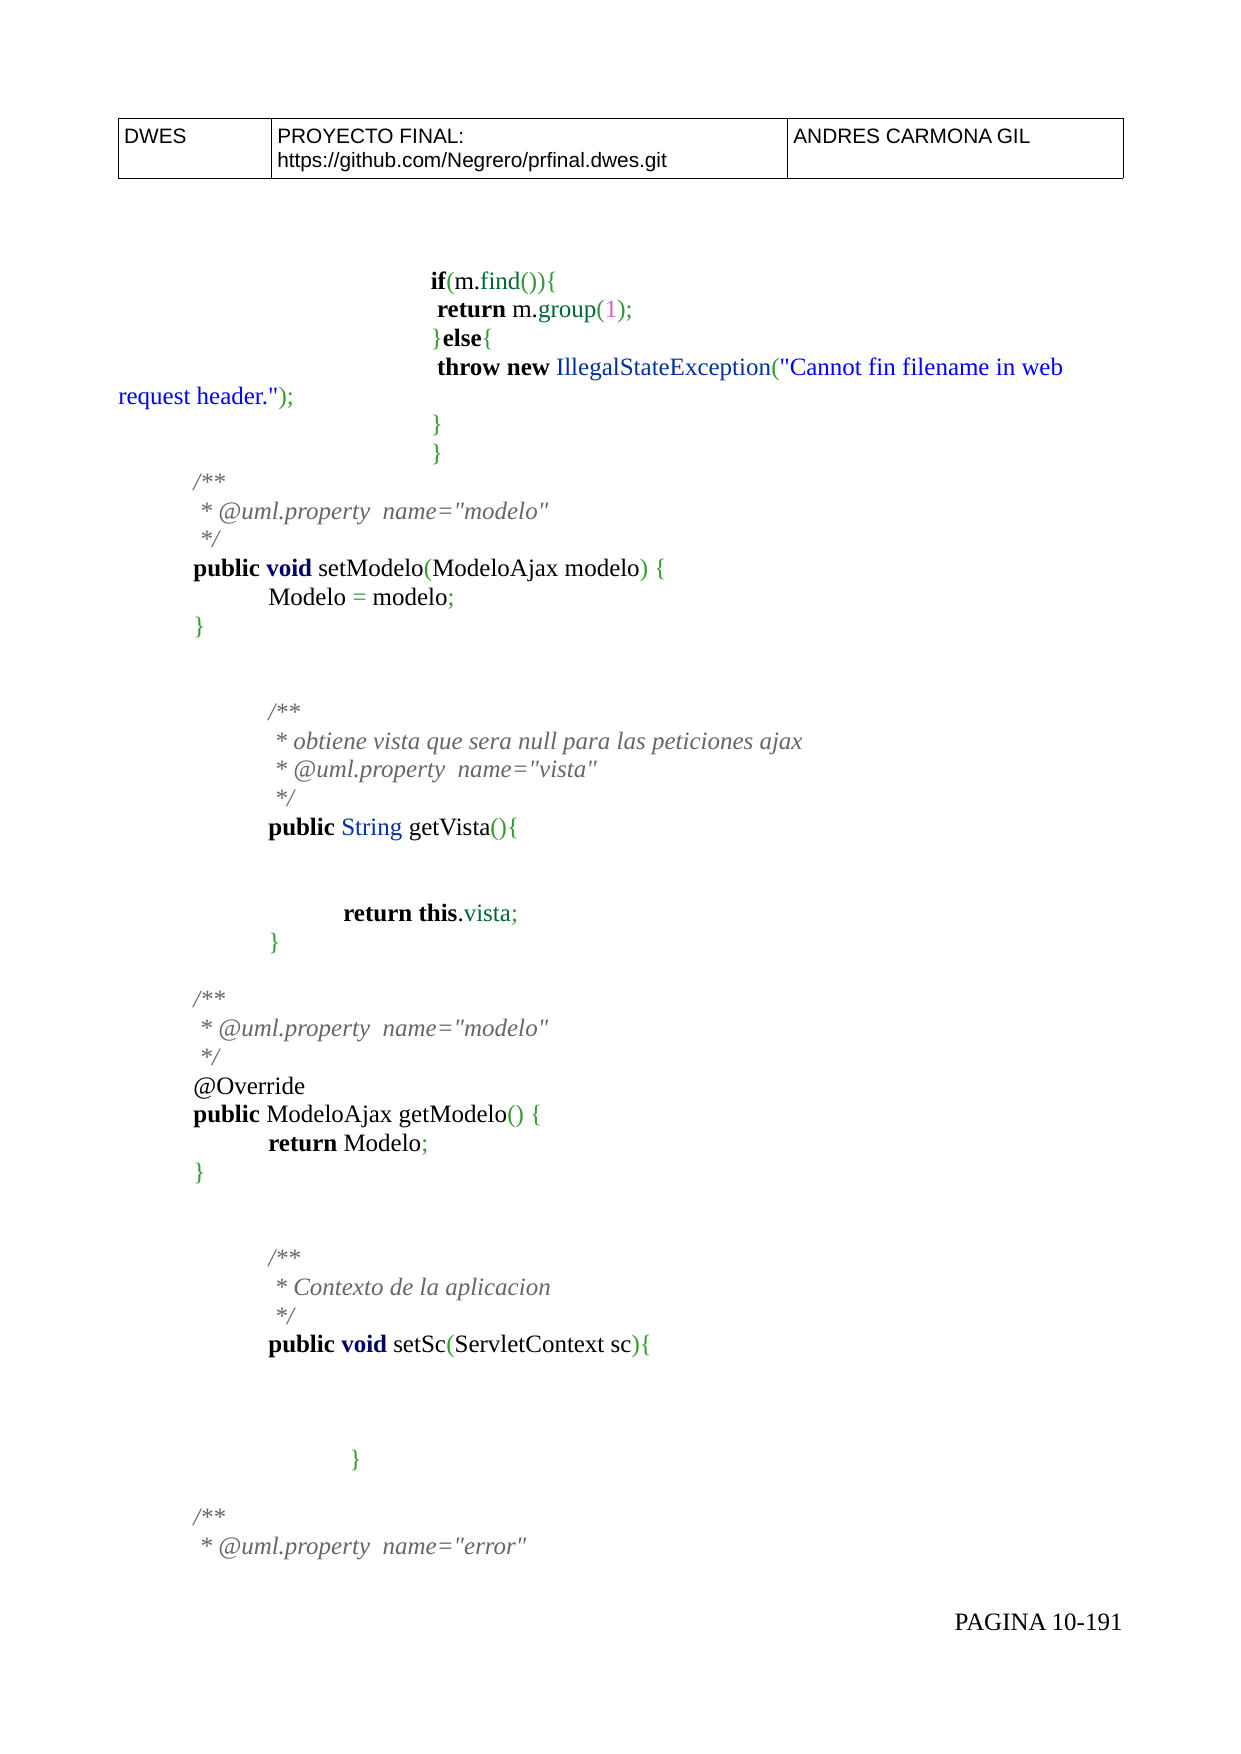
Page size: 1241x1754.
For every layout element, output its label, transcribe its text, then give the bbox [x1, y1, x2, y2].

text public String getVista(){ [118, 812, 1122, 841]
text */ [118, 1042, 1122, 1071]
text * @uml.property name="error" [118, 1531, 1122, 1559]
text /** [118, 697, 1122, 726]
text /** [118, 1243, 1122, 1272]
text } [118, 1444, 1122, 1473]
text * @uml.property name="modelo" [118, 496, 1122, 524]
text */ [118, 783, 1122, 812]
text * Contexto de la aplicacion [118, 1272, 1122, 1301]
text throw new IllegalStateException("Cannot fin filename in web request header."); [118, 352, 1122, 409]
text return m.group(1); [118, 294, 1122, 323]
text public void setSc(ServletContext sc){ [118, 1329, 1122, 1358]
text } [118, 927, 1122, 956]
text */ [118, 1301, 1122, 1329]
text /** [118, 984, 1122, 1013]
text } [118, 611, 1122, 639]
text return Modelo; [118, 1128, 1122, 1157]
text public ModeloAjax getModelo() { [118, 1099, 1122, 1128]
text */ [118, 524, 1122, 553]
text } [118, 409, 1122, 438]
text * obtiene vista que sera null para las peticiones ajax [118, 726, 1122, 754]
text return this.vista; [118, 898, 1122, 927]
text if(m.find()){ [118, 266, 1122, 294]
text @Override [118, 1071, 1122, 1099]
text /** [118, 467, 1122, 496]
text Modelo = modelo; [118, 582, 1122, 611]
text public void setModelo(ModeloAjax modelo) { [118, 553, 1122, 582]
text }else{ [118, 323, 1122, 352]
text } [118, 438, 1122, 467]
text } [118, 1157, 1122, 1186]
text * @uml.property name="vista" [118, 754, 1122, 783]
text * @uml.property name="modelo" [118, 1013, 1122, 1042]
text /** [118, 1502, 1122, 1531]
